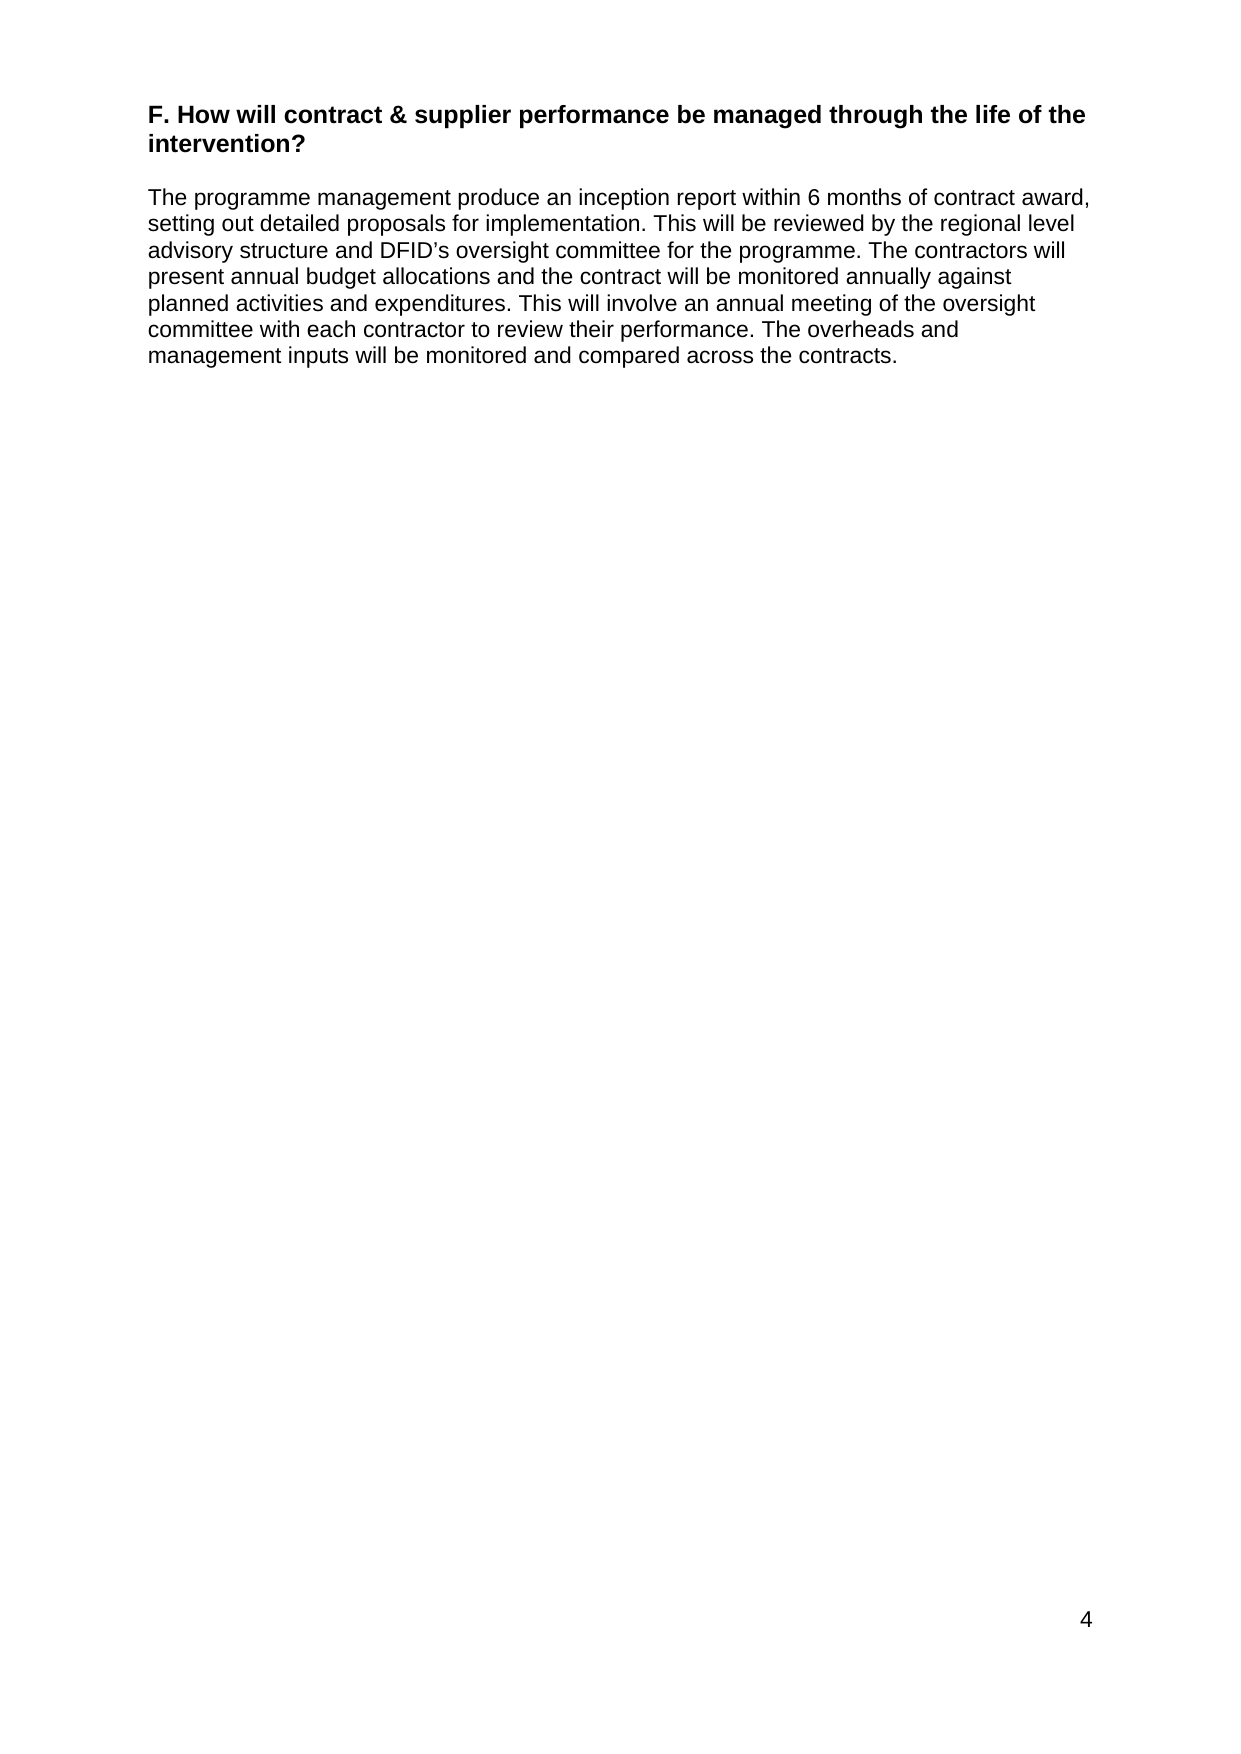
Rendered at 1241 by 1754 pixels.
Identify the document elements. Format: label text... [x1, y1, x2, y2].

text The programme management produce an inception report within 6 months of contract award, setting out detailed proposals for implementation. This will be reviewed by the regional level advisory structure and DFID’s oversight committee for the programme. The contractors will present annual budget allocations and the contract will be monitored annually against planned activities and expenditures. This will involve an annual meeting of the oversight committee with each contractor to review their performance. The overheads and management inputs will be monitored and compared across the contracts. [148, 184, 1092, 368]
text F. How will contract & supplier performance be managed through the life of the intervention? [148, 100, 1092, 158]
